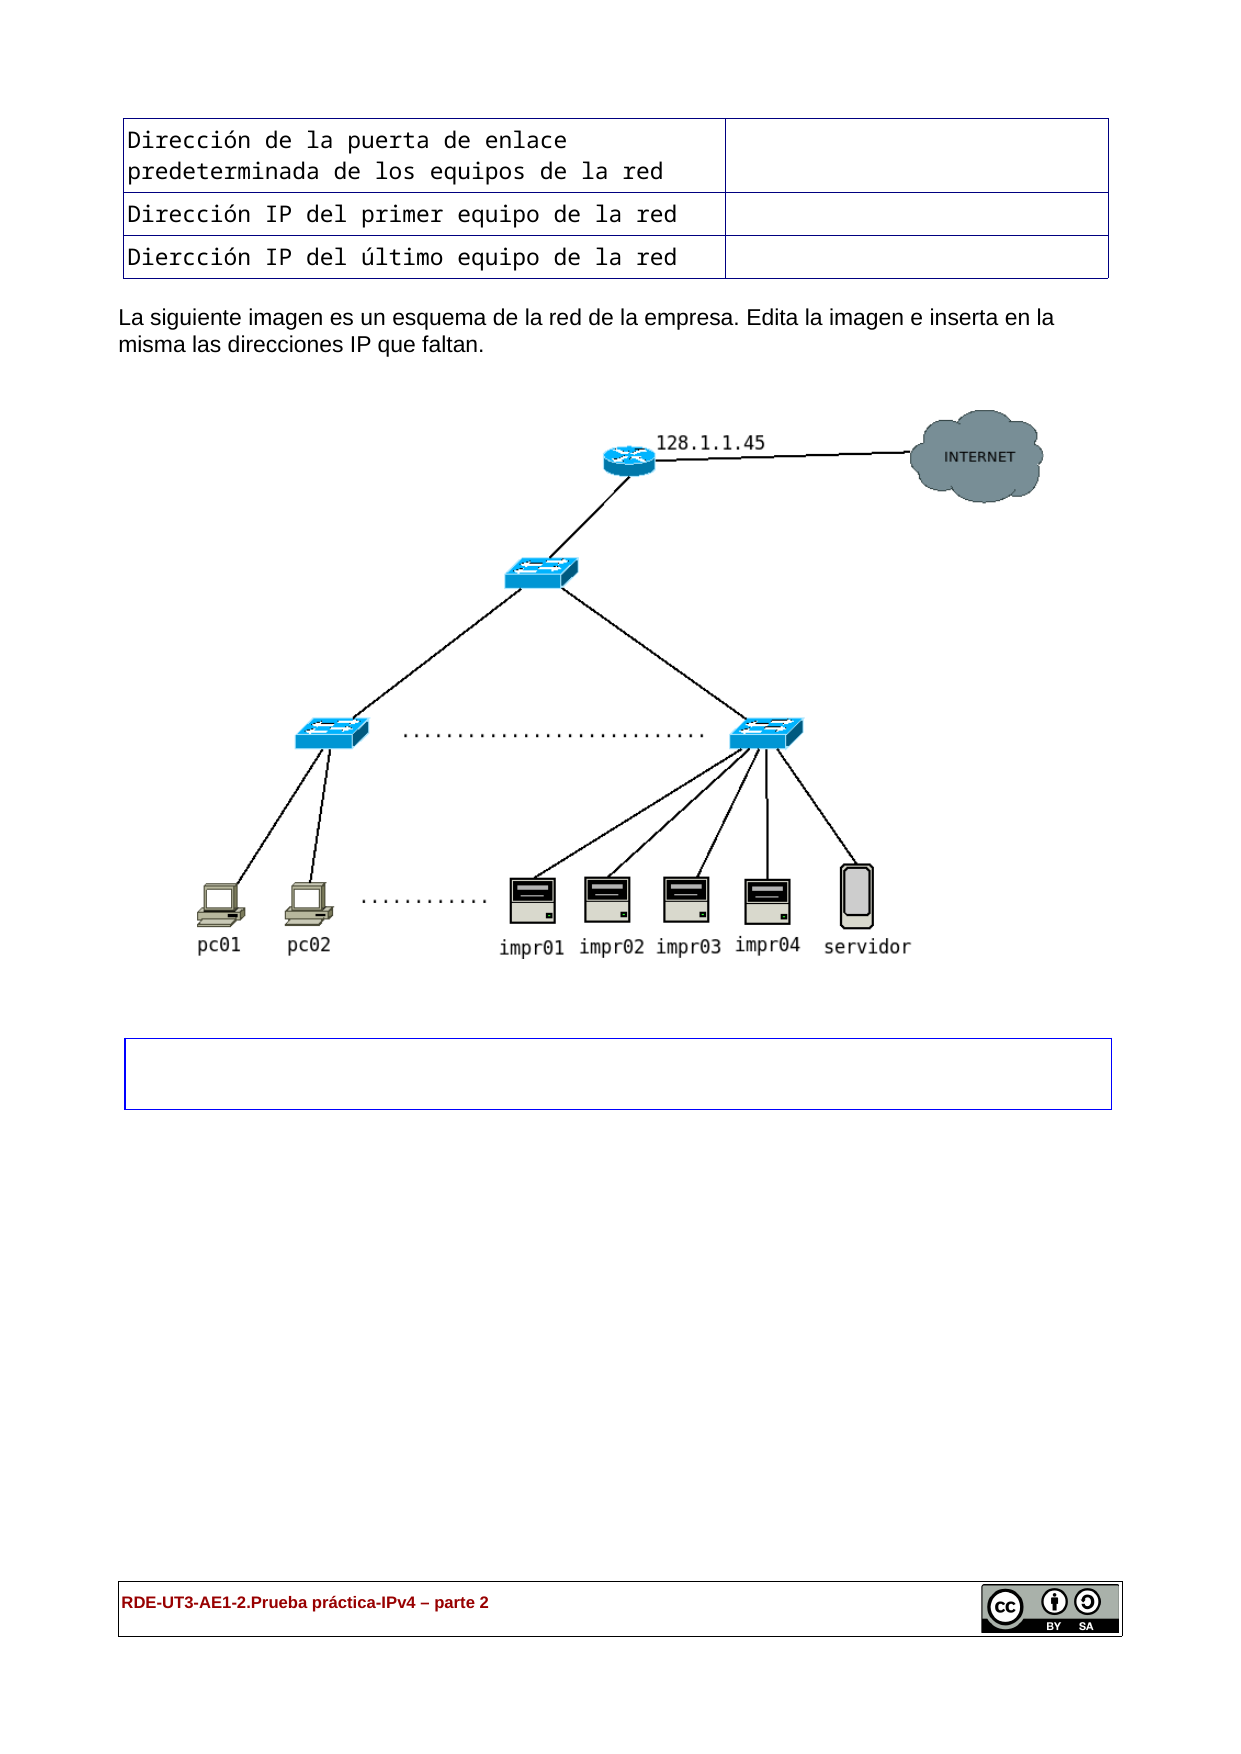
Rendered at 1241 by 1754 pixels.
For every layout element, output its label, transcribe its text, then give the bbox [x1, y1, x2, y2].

table_cell Dirección IP del primer equipo de la red [124, 193, 725, 235]
table_cell [726, 236, 1108, 278]
picture [196, 409, 1044, 959]
table_cell [726, 119, 1108, 192]
picture [981, 1584, 1119, 1633]
table_cell Dirección de la puerta de enlace predeterminada de los equipos de la red [124, 119, 725, 192]
table_header [126, 1039, 1111, 1108]
table_cell [726, 193, 1108, 235]
table_cell Diercción IP del último equipo de la red [124, 236, 725, 278]
text La siguiente imagen es un esquema de la red de la empresa. Edita la imagen e inserta en la misma las direcciones IP que faltan. [118, 304, 1122, 357]
